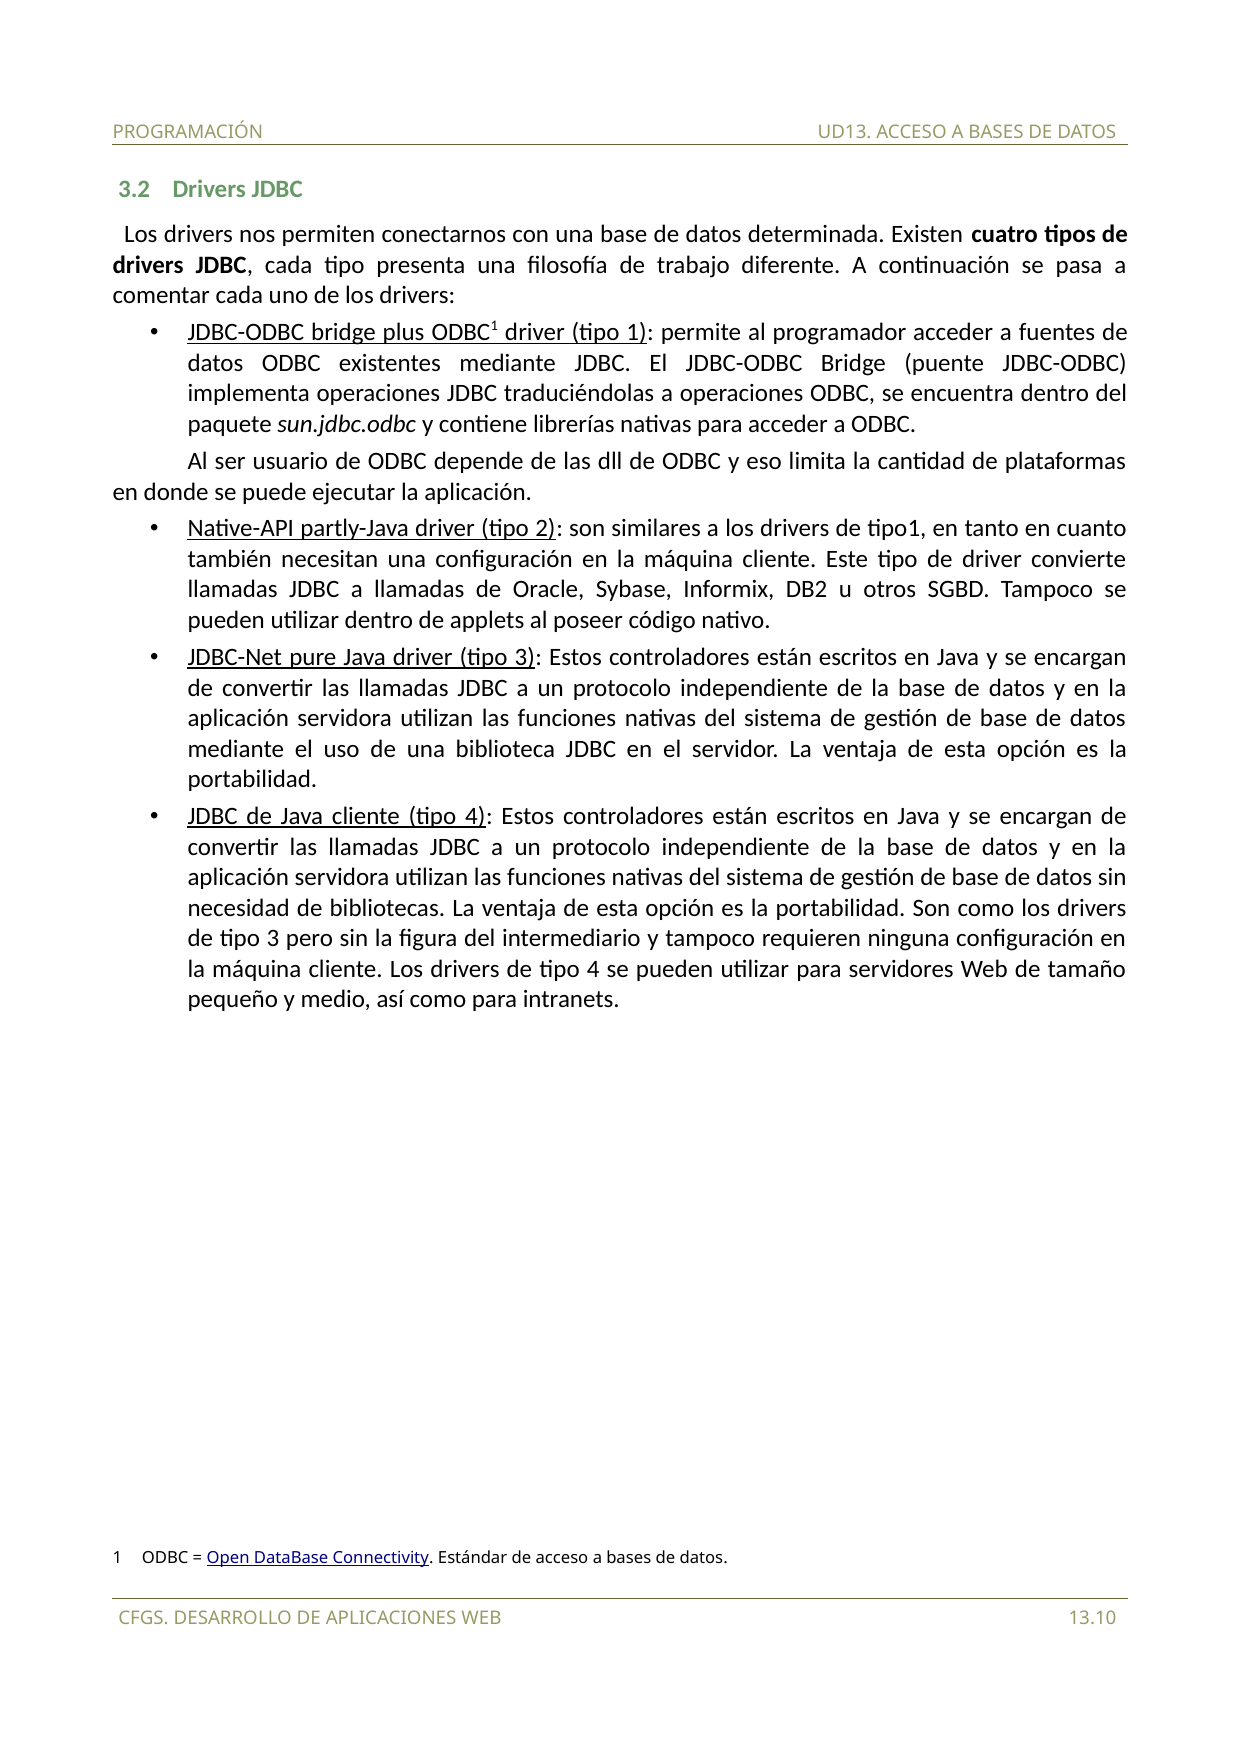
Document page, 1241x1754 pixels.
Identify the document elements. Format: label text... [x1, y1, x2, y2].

subtitle Drivers JDBC [112, 173, 1128, 204]
text Los drivers nos permiten conectarnos con una base de datos determinada. Existen cuatro tipos de drivers JDBC, cada tipo presenta una filosofía de trabajo diferente. A continuación se pasa a comentar cada uno de los drivers: [112, 218, 1128, 310]
list Native-API partly-Java driver (tipo 2): son similares a los drivers de tipo1, en tanto en cuanto también necesitan una configuración en la máquina cliente. Este tipo de driver convierte llamadas JDBC a llamadas de Oracle, Sybase, Informix, DB2 u otros SGBD. Tampoco se pueden utilizar dentro de applets al poseer código nativo. [150, 513, 1128, 635]
text Al ser usuario de ODBC depende de las dll de ODBC y eso limita la cantidad de plataformas en donde se puede ejecutar la aplicación. [112, 445, 1128, 506]
list JDBC-ODBC bridge plus ODBC driver (tipo 1): permite al programador acceder a fuentes de datos ODBC existentes mediante JDBC. El JDBC-ODBC Bridge (puente JDBC-ODBC) implementa operaciones JDBC traduciéndolas a operaciones ODBC, se encuentra dentro del paquete sun.jdbc.odbc y contiene librerías nativas para acceder a ODBC. [150, 317, 1128, 439]
list JDBC de Java cliente (tipo 4): Estos controladores están escritos en Java y se encargan de convertir las llamadas JDBC a un protocolo independiente de la base de datos y en la aplicación servidora utilizan las funciones nativas del sistema de gestión de base de datos sin necesidad de bibliotecas. La ventaja de esta opción es la portabilidad. Son como los drivers de tipo 3 pero sin la figura del intermediario y tampoco requieren ninguna configuración en la máquina cliente. Los drivers de tipo 4 se pueden utilizar para servidores Web de tamaño pequeño y medio, así como para intranets. [150, 800, 1128, 1014]
list JDBC-Net pure Java driver (tipo 3): Estos controladores están escritos en Java y se encargan de convertir las llamadas JDBC a un protocolo independiente de la base de datos y en la aplicación servidora utilizan las funciones nativas del sistema de gestión de base de datos mediante el uso de una biblioteca JDBC en el servidor. La ventaja de esta opción es la portabilidad. [150, 641, 1128, 794]
list ODBC = Open DataBase Connectivity. Estándar de acceso a bases de datos. [112, 1546, 1128, 1569]
